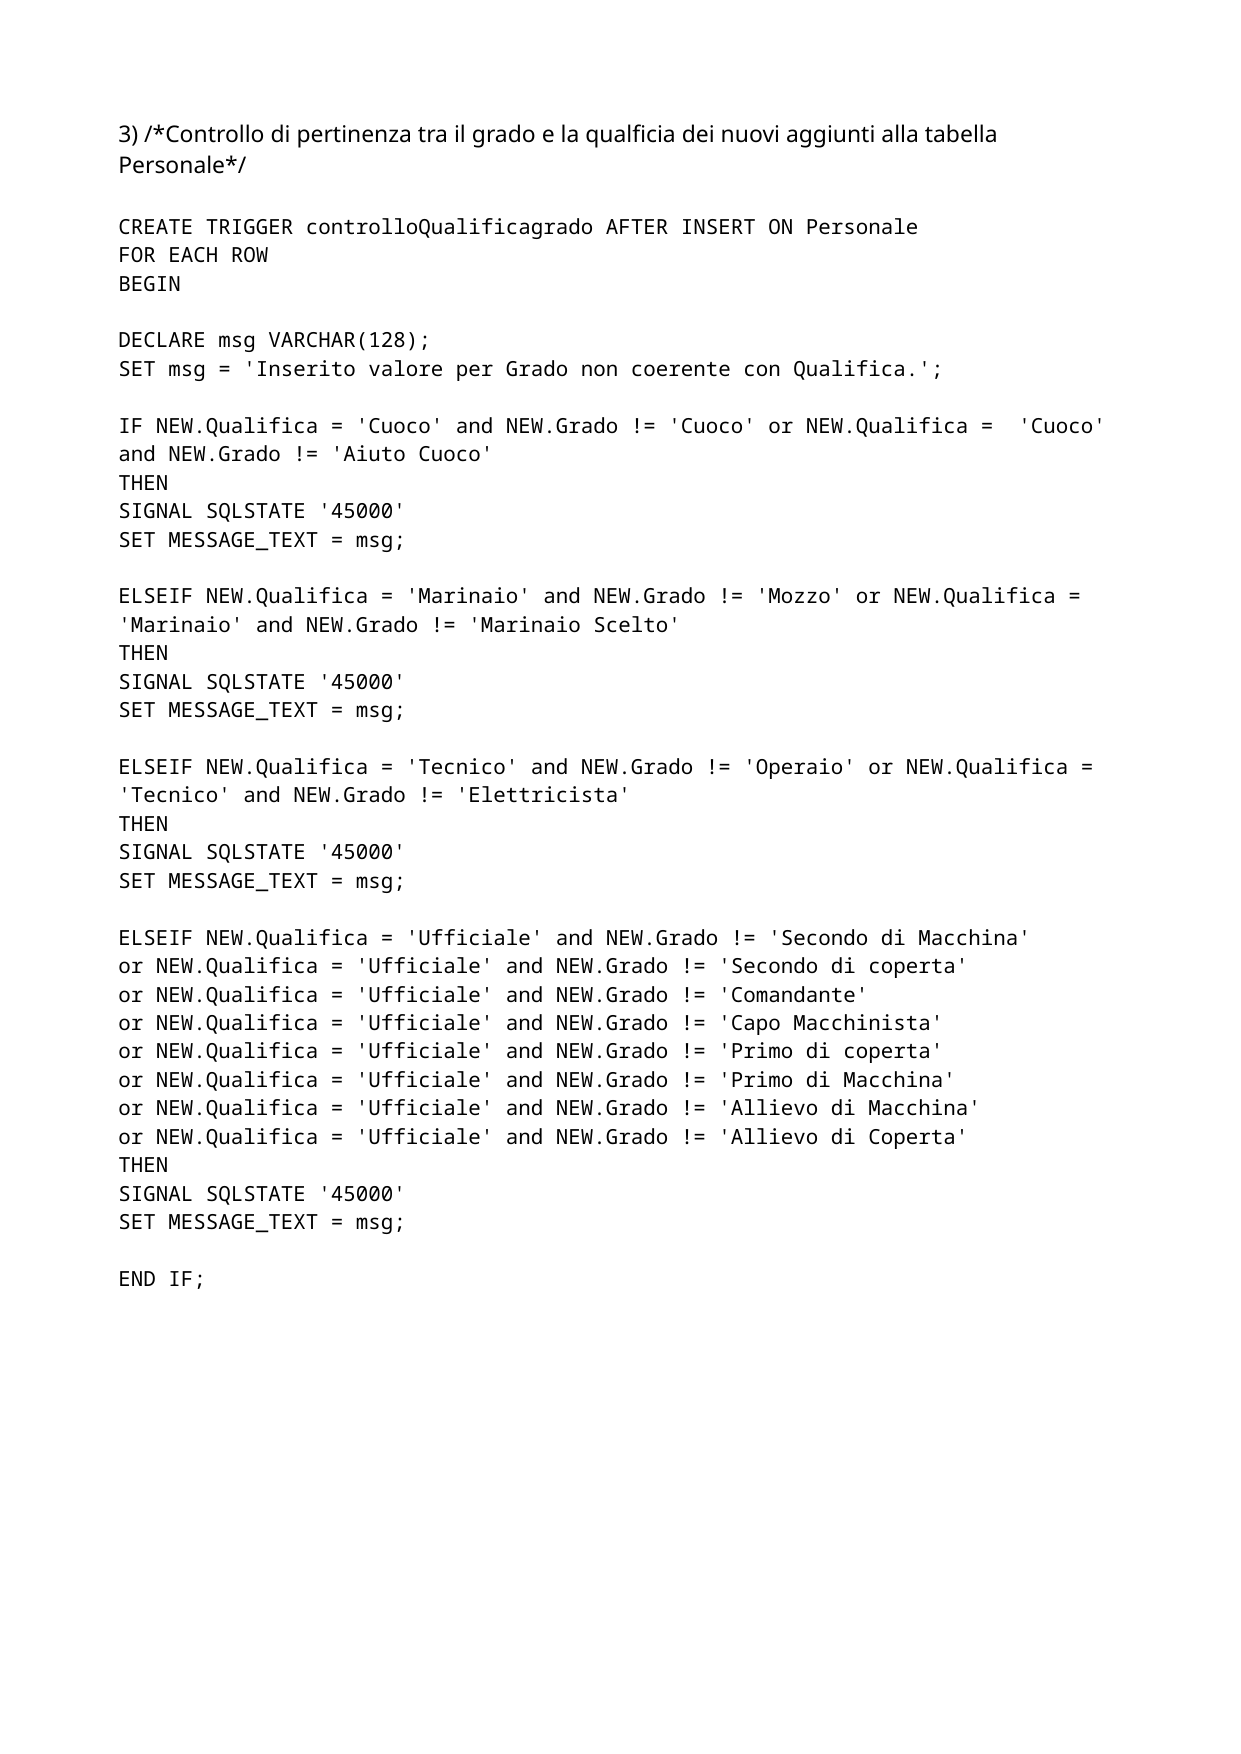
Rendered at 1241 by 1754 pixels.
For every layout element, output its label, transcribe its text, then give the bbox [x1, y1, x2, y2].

text SIGNAL SQLSTATE '45000' [118, 837, 1122, 866]
text IF NEW.Qualifica = 'Cuoco' and NEW.Grado != 'Cuoco' or NEW.Qualifica = 'Cuoco' and NEW.Grado != 'Aiuto Cuoco' [118, 411, 1122, 468]
text THEN [118, 638, 1122, 667]
text or NEW.Qualifica = 'Ufficiale' and NEW.Grado != 'Comandante' [118, 980, 1122, 1008]
text SET msg = 'Inserito valore per Grado non coerente con Qualifica.'; [118, 354, 1122, 382]
text or NEW.Qualifica = 'Ufficiale' and NEW.Grado != 'Primo di coperta' [118, 1037, 1122, 1065]
text or NEW.Qualifica = 'Ufficiale' and NEW.Grado != 'Allievo di Coperta' [118, 1122, 1122, 1150]
text BEGIN [118, 269, 1122, 297]
text SET MESSAGE_TEXT = msg; [118, 525, 1122, 553]
text SET MESSAGE_TEXT = msg; [118, 866, 1122, 894]
text SIGNAL SQLSTATE '45000' [118, 1179, 1122, 1207]
text SIGNAL SQLSTATE '45000' [118, 667, 1122, 695]
text or NEW.Qualifica = 'Ufficiale' and NEW.Grado != 'Capo Macchinista' [118, 1008, 1122, 1037]
text ELSEIF NEW.Qualifica = 'Marinaio' and NEW.Grado != 'Mozzo' or NEW.Qualifica = 'Marinaio' and NEW.Grado != 'Marinaio Scelto' [118, 582, 1122, 638]
text 3) /*Controllo di pertinenza tra il grado e la qualficia dei nuovi aggiunti alla tabella Personale*/ [118, 118, 1122, 181]
text DECLARE msg VARCHAR(128); [118, 326, 1122, 354]
text THEN [118, 809, 1122, 837]
text ELSEIF NEW.Qualifica = 'Tecnico' and NEW.Grado != 'Operaio' or NEW.Qualifica = 'Tecnico' and NEW.Grado != 'Elettricista' [118, 752, 1122, 809]
text THEN [118, 468, 1122, 496]
text SIGNAL SQLSTATE '45000' [118, 496, 1122, 525]
text SET MESSAGE_TEXT = msg; [118, 695, 1122, 724]
text or NEW.Qualifica = 'Ufficiale' and NEW.Grado != 'Allievo di Macchina' [118, 1093, 1122, 1122]
text THEN [118, 1150, 1122, 1179]
text or NEW.Qualifica = 'Ufficiale' and NEW.Grado != 'Secondo di coperta' [118, 951, 1122, 980]
text or NEW.Qualifica = 'Ufficiale' and NEW.Grado != 'Primo di Macchina' [118, 1065, 1122, 1093]
text END IF; [118, 1264, 1122, 1292]
text FOR EACH ROW [118, 240, 1122, 269]
text ELSEIF NEW.Qualifica = 'Ufficiale' and NEW.Grado != 'Secondo di Macchina' [118, 923, 1122, 951]
text SET MESSAGE_TEXT = msg; [118, 1207, 1122, 1236]
text CREATE TRIGGER controlloQualificagrado AFTER INSERT ON Personale [118, 212, 1122, 240]
